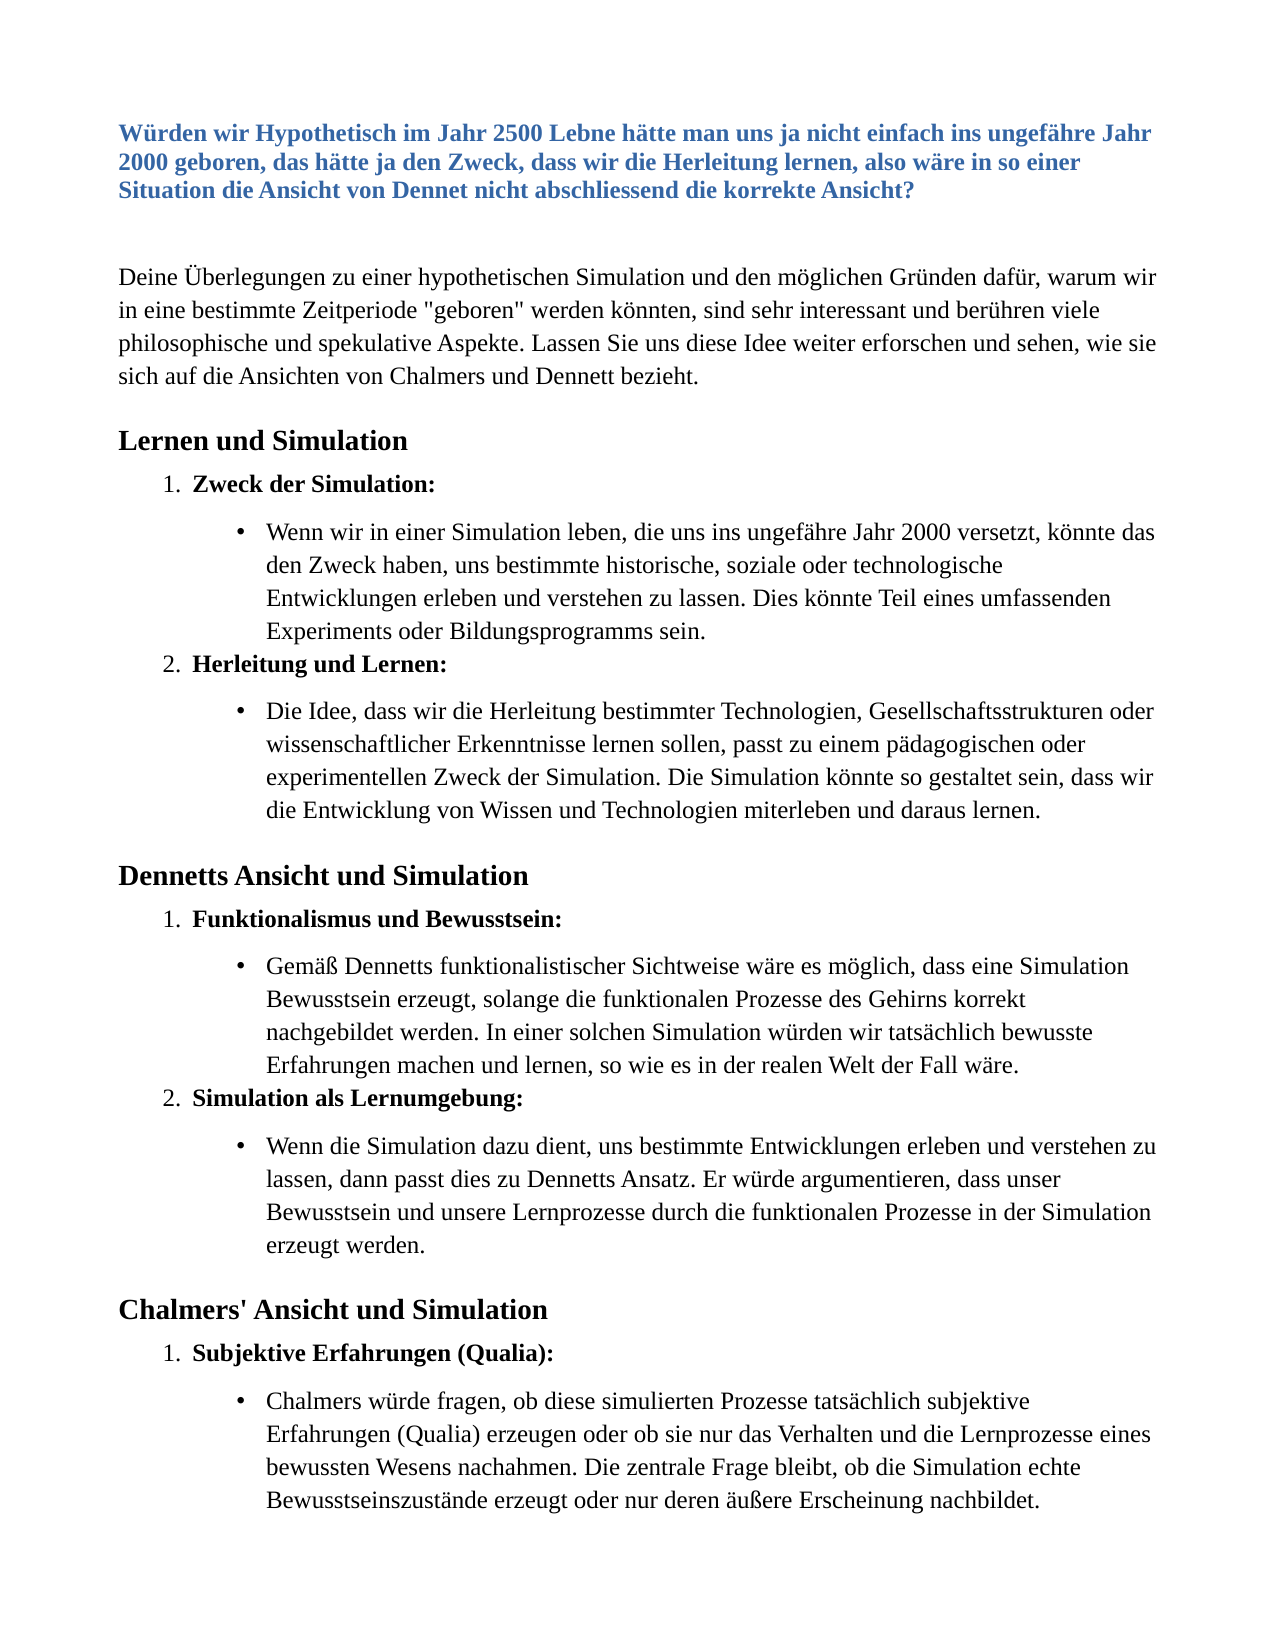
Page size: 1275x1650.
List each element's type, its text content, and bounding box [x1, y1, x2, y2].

list Chalmers würde fragen, ob diese simulierten Prozesse tatsächlich subjektive Erfahrungen (Qualia) erzeugen oder ob sie nur das Verhalten und die Lernprozesse eines bewussten Wesens nachahmen. Die zentrale Frage bleibt, ob die Simulation echte Bewusstseinszustände erzeugt oder nur deren äußere Erscheinung nachbildet. [236, 1386, 1157, 1514]
list Subjektive Erfahrungen (Qualia): [162, 1338, 1157, 1367]
list Simulation als Lernumgebung: [162, 1083, 1157, 1112]
text Würden wir Hypothetisch im Jahr 2500 Lebne hätte man uns ja nicht einfach ins ungefähre Jahr 2000 geboren, das hätte ja den Zweck, dass wir die Herleitung lernen, also wäre in so einer Situation die Ansicht von Dennet nicht abschliessend die korrekte Ansicht? [118, 118, 1157, 204]
subtitle Chalmers' Ansicht und Simulation [118, 1292, 1157, 1326]
list Gemäß Dennetts funktionalistischer Sichtweise wäre es möglich, dass eine Simulation Bewusstsein erzeugt, solange die funktionalen Prozesse des Gehirns korrekt nachgebildet werden. In einer solchen Simulation würden wir tatsächlich bewusste Erfahrungen machen und lernen, so wie es in der realen Welt der Fall wäre. [236, 951, 1157, 1079]
list Wenn die Simulation dazu dient, uns bestimmte Entwicklungen erleben und verstehen zu lassen, dann passt dies zu Dennetts Ansatz. Er würde argumentieren, dass unser Bewusstsein und unsere Lernprozesse durch die funktionalen Prozesse in der Simulation erzeugt werden. [236, 1131, 1157, 1259]
list Herleitung und Lernen: [162, 649, 1157, 678]
text Deine Überlegungen zu einer hypothetischen Simulation und den möglichen Gründen dafür, warum wir in eine bestimmte Zeitperiode "geboren" werden könnten, sind sehr interessant und berühren viele philosophische und spekulative Aspekte. Lassen Sie uns diese Idee weiter erforschen und sehen, wie sie sich auf die Ansichten von Chalmers und Dennett bezieht. [118, 262, 1157, 390]
list Die Idee, dass wir die Herleitung bestimmter Technologien, Gesellschaftsstrukturen oder wissenschaftlicher Erkenntnisse lernen sollen, passt zu einem pädagogischen oder experimentellen Zweck der Simulation. Die Simulation könnte so gestaltet sein, dass wir die Entwicklung von Wissen und Technologien miterleben und daraus lernen. [236, 696, 1157, 824]
list Zweck der Simulation: [162, 469, 1157, 498]
subtitle Lernen und Simulation [118, 423, 1157, 457]
list Wenn wir in einer Simulation leben, die uns ins ungefähre Jahr 2000 versetzt, könnte das den Zweck haben, uns bestimmte historische, soziale oder technologische Entwicklungen erleben und verstehen zu lassen. Dies könnte Teil eines umfassenden Experiments oder Bildungsprogramms sein. [236, 517, 1157, 644]
subtitle Dennetts Ansicht und Simulation [118, 858, 1157, 891]
list Funktionalismus und Bewusstsein: [162, 904, 1157, 932]
